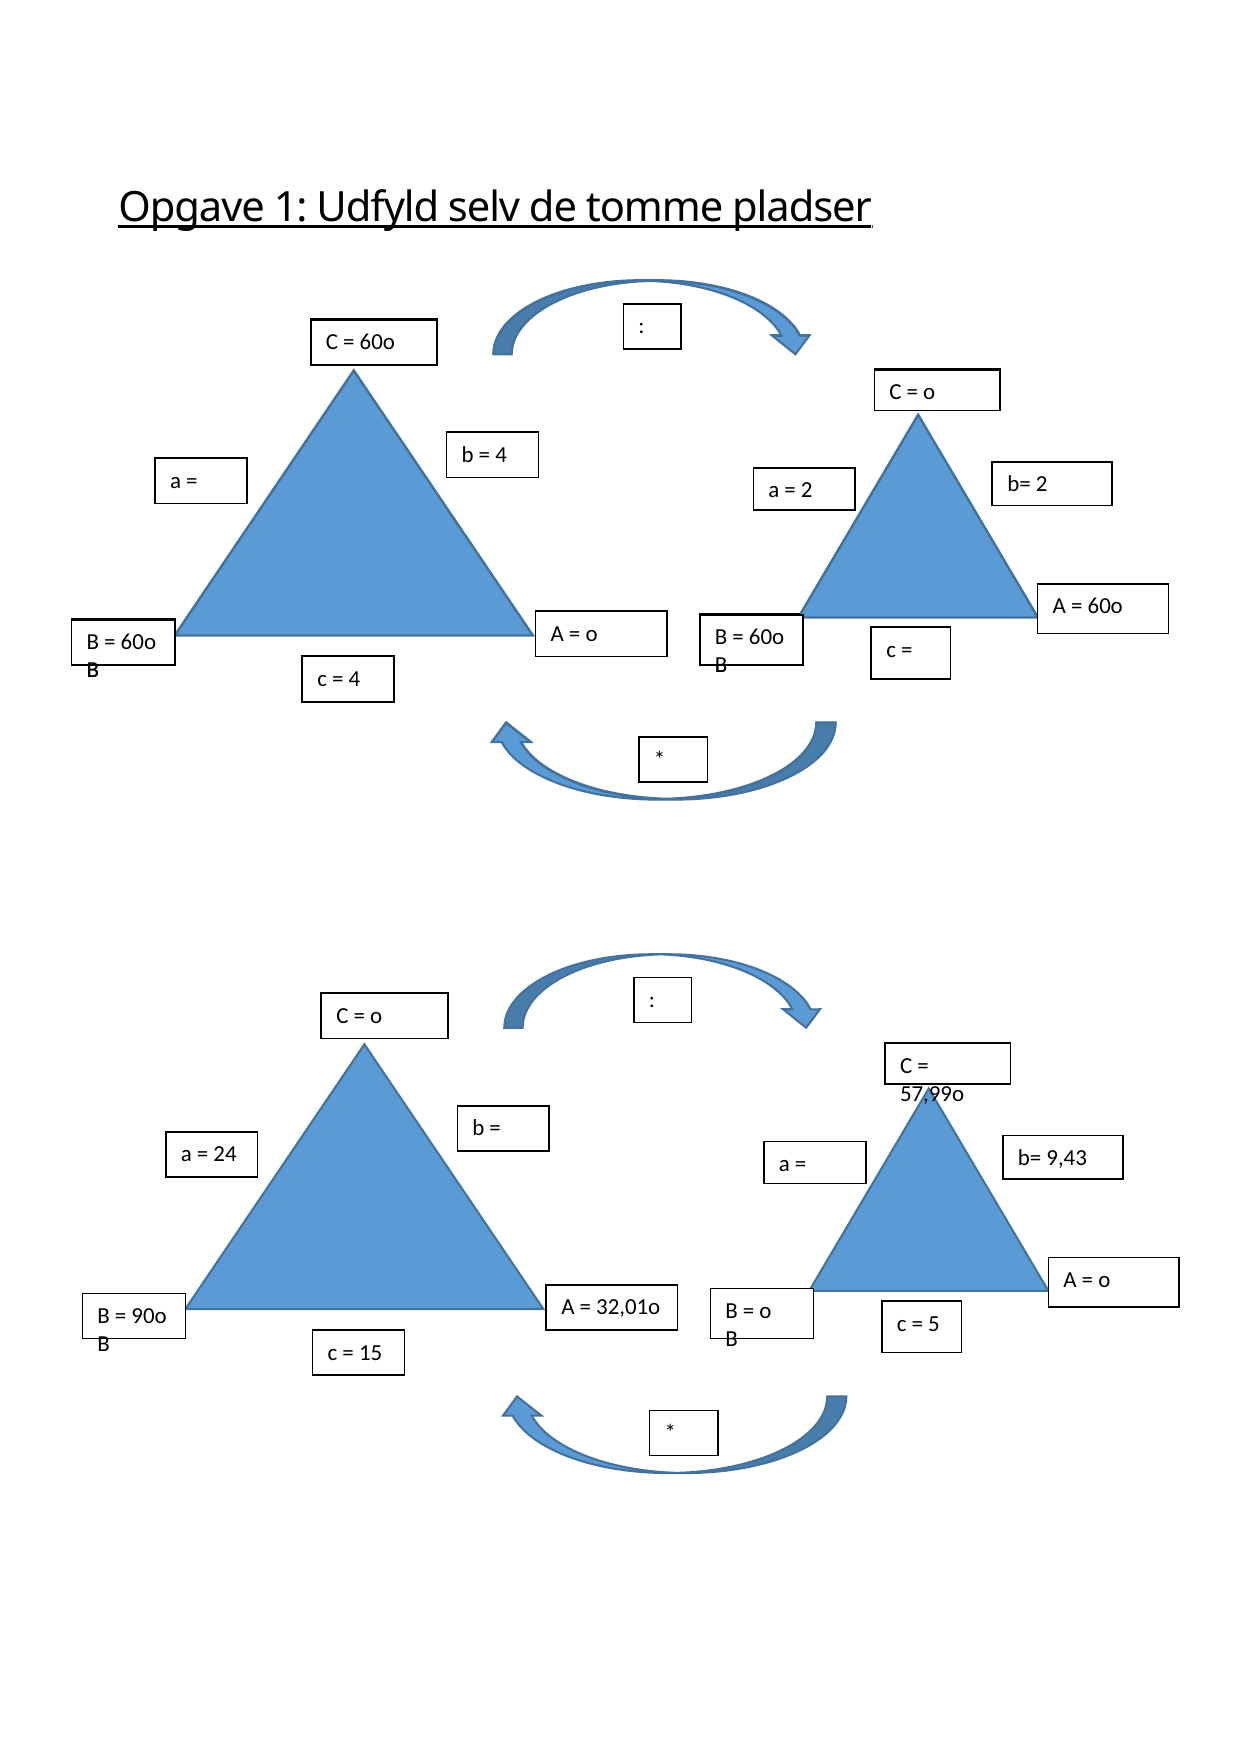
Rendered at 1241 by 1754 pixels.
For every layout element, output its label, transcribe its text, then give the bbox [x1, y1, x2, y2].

title Opgave 1: Udfyld selv de tomme pladser [118, 177, 1122, 234]
